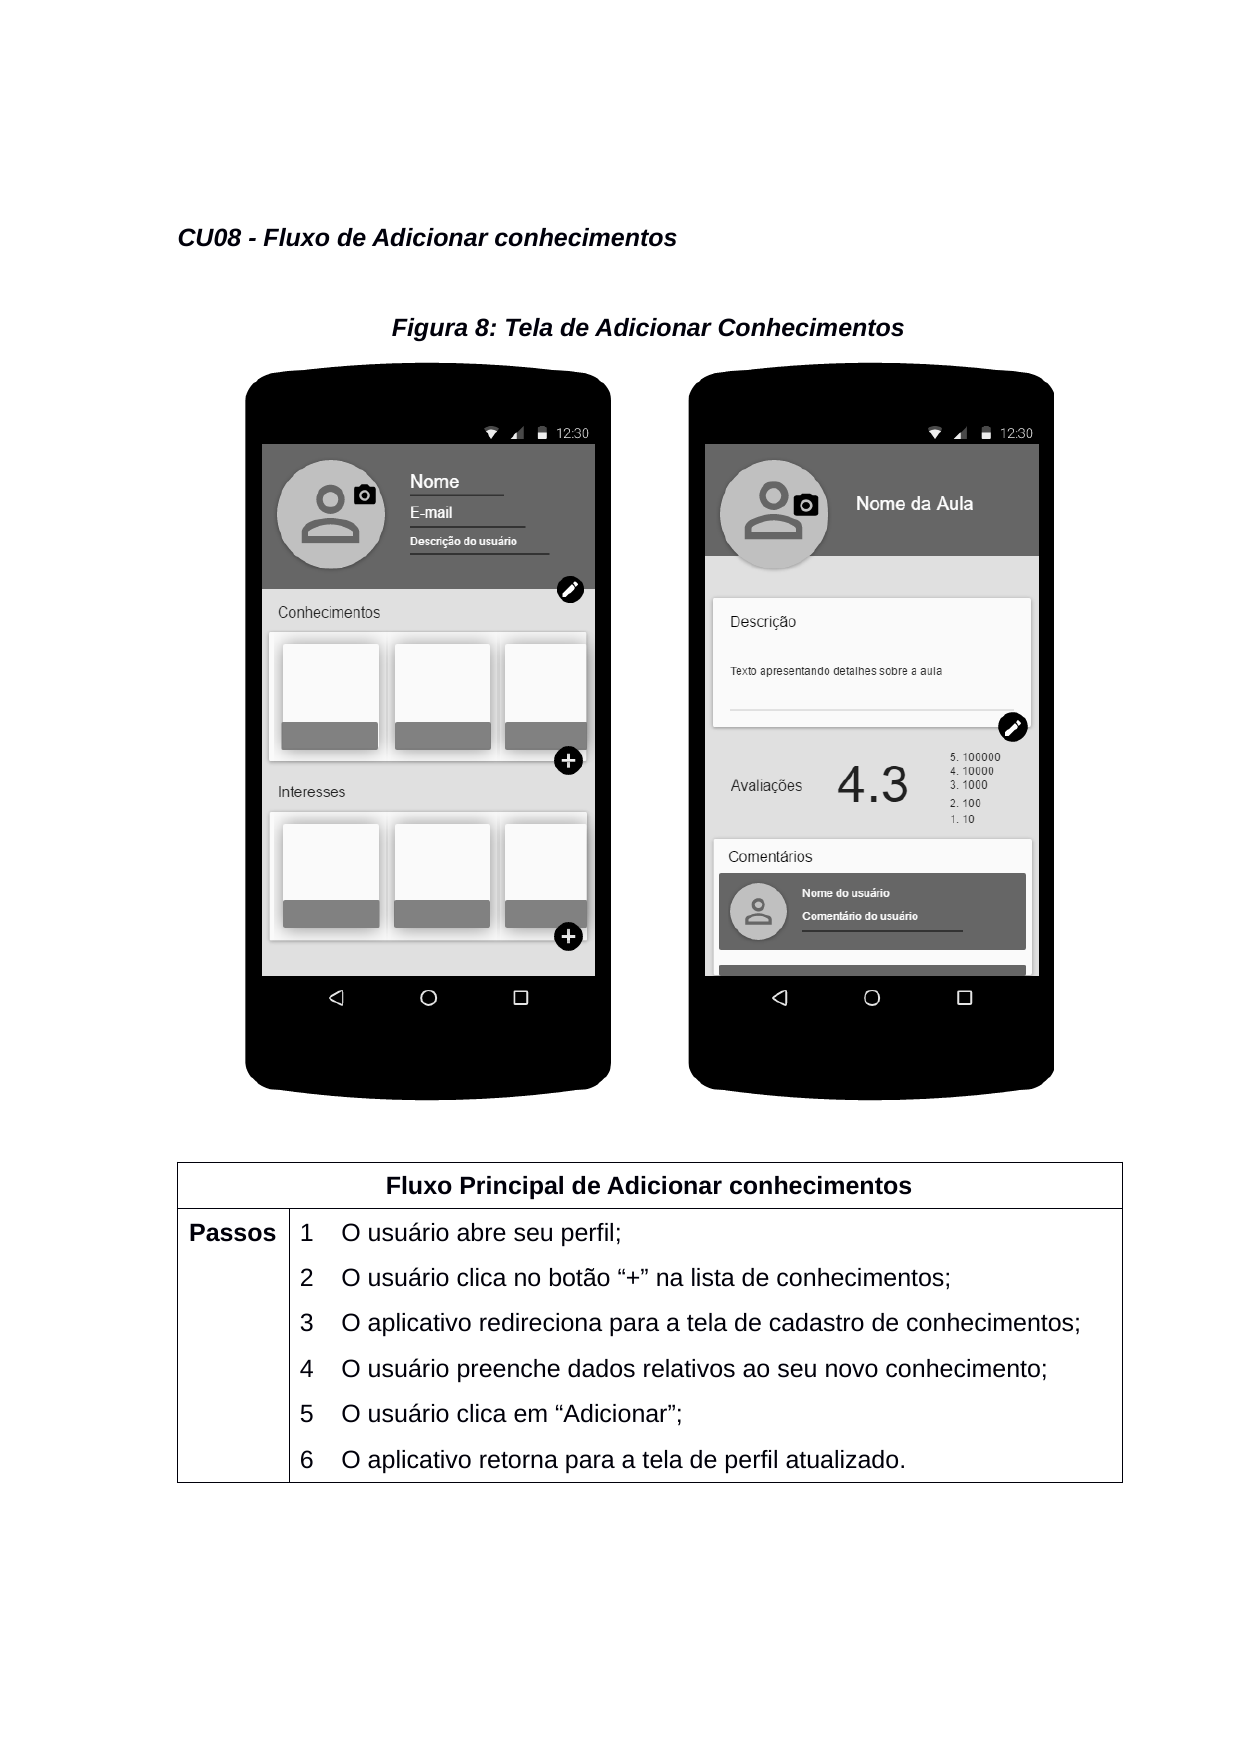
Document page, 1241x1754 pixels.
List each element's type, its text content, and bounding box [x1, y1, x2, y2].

table_cell Passos [178, 1209, 289, 1482]
picture [688, 358, 1054, 1102]
text Figura 8: Tela de Adicionar Conhecimentos [177, 313, 1122, 342]
picture [245, 358, 611, 1102]
table_header Fluxo Principal de Adicionar conhecimentos [178, 1163, 1122, 1208]
table_cell O usuário abre seu perfil; O usuário clica no botão “+” na lista de conhecimentos; O aplicativo redireciona para a tela de cadastro de conhecimentos; O usuário preenche dados relativos ao seu novo conhecimento; O usuário clica em “Adicionar”; O aplicativo retorna para a tela de perfil atualizado. [290, 1209, 1122, 1482]
text CU08 - Fluxo de Adicionar conhecimentos [177, 223, 1122, 251]
